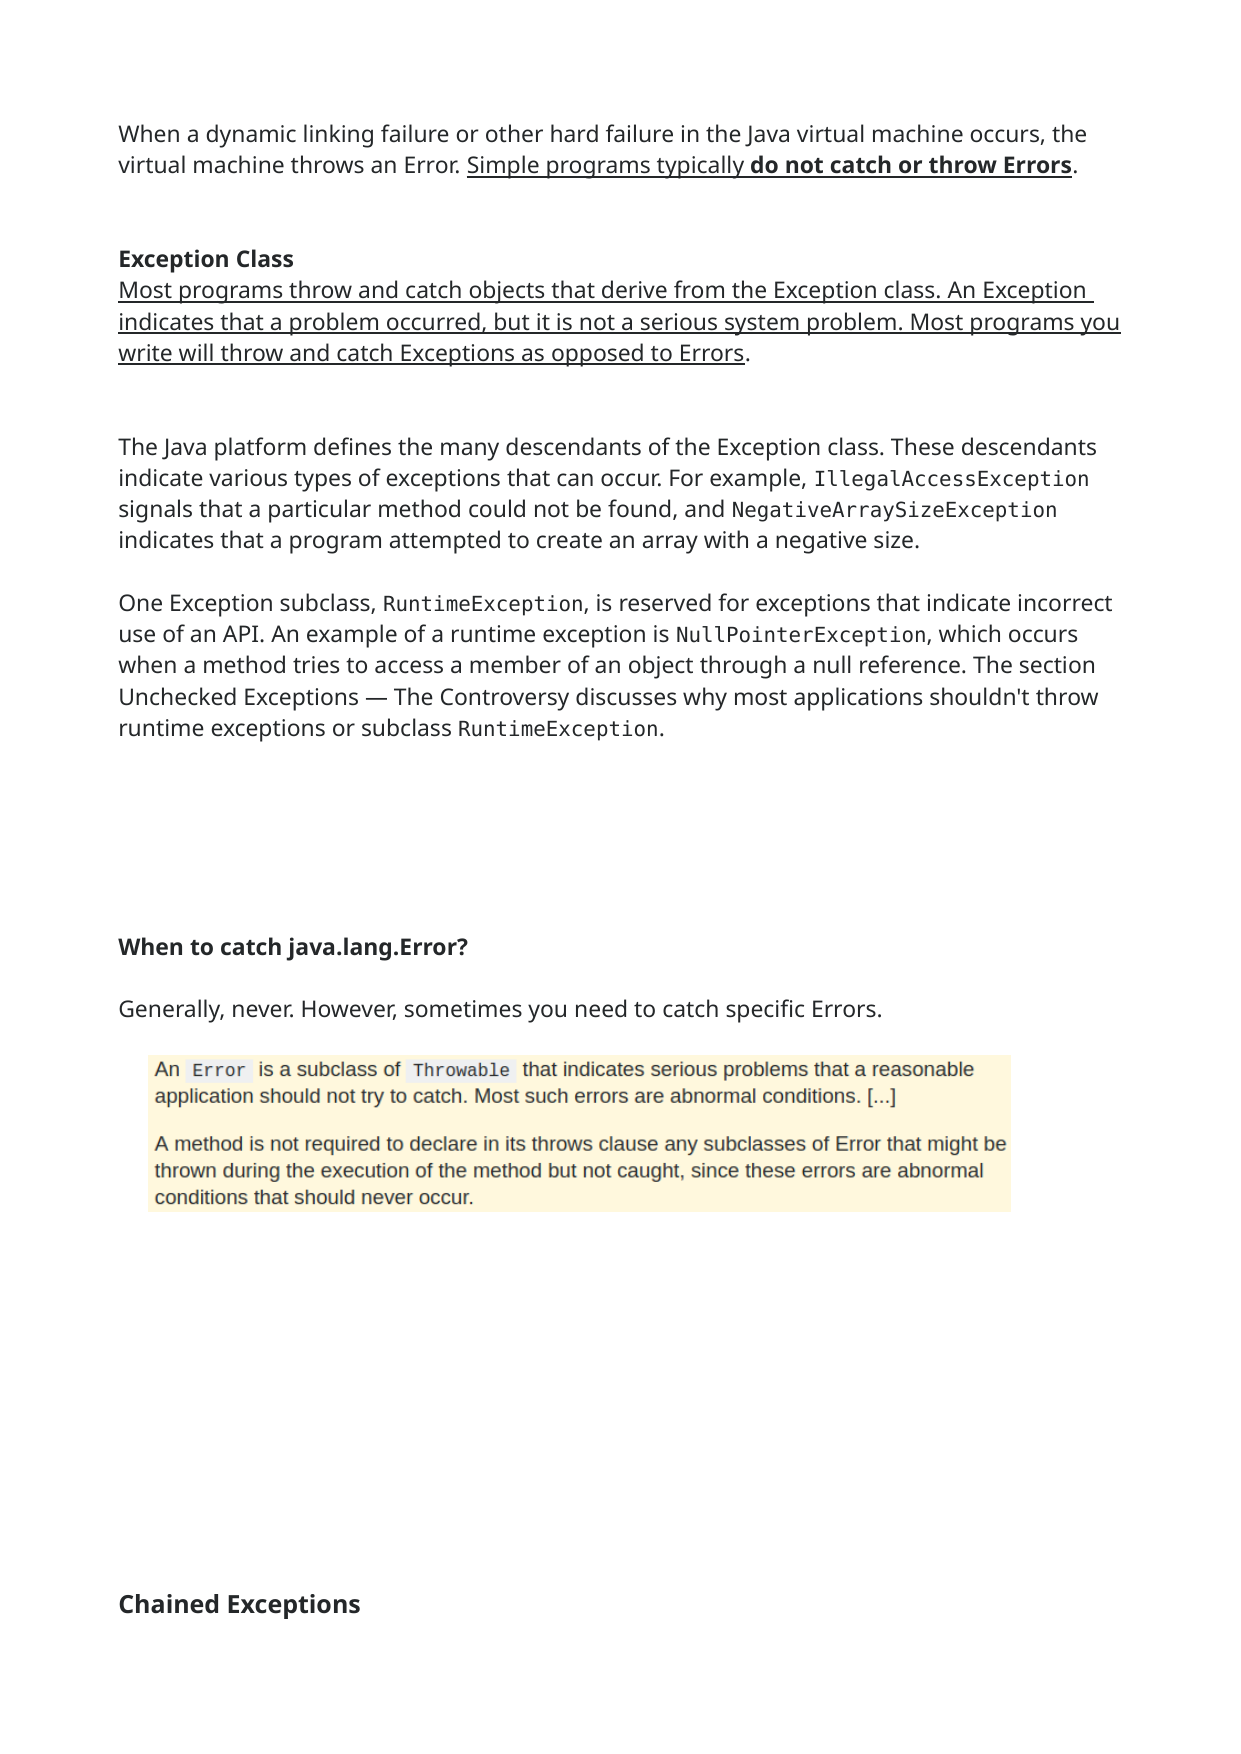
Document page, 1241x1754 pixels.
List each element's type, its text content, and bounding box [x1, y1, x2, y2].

text Generally, never. However, sometimes you need to catch specific Errors. [118, 993, 1122, 1024]
text Chained Exceptions [118, 1587, 1122, 1621]
picture [148, 1055, 1011, 1212]
text When a dynamic linking failure or other hard failure in the Java virtual machine occurs, the virtual machine throws an Error. Simple programs typically do not catch or throw Errors. [118, 118, 1122, 181]
text One Exception subclass, RuntimeException, is reserved for exceptions that indicate incorrect use of an API. An example of a runtime exception is NullPointerException, which occurs when a method tries to access a member of an object through a null reference. The section Unchecked Exceptions — The Controversy discusses why most applications shouldn't throw runtime exceptions or subclass RuntimeException. [118, 587, 1122, 743]
text Most programs throw and catch objects that derive from the Exception class. An Exception indicates that a problem occurred, but it is not a serious system problem. Most programs you write will throw and catch Exceptions as opposed to Errors. [118, 274, 1122, 368]
text Exception Class [118, 243, 1122, 274]
text The Java platform defines the many descendants of the Exception class. These descendants indicate various types of exceptions that can occur. For example, IllegalAccessException signals that a particular method could not be found, and NegativeArraySizeException indicates that a program attempted to create an array with a negative size. [118, 431, 1122, 556]
text When to catch java.lang.Error? [118, 931, 1122, 962]
